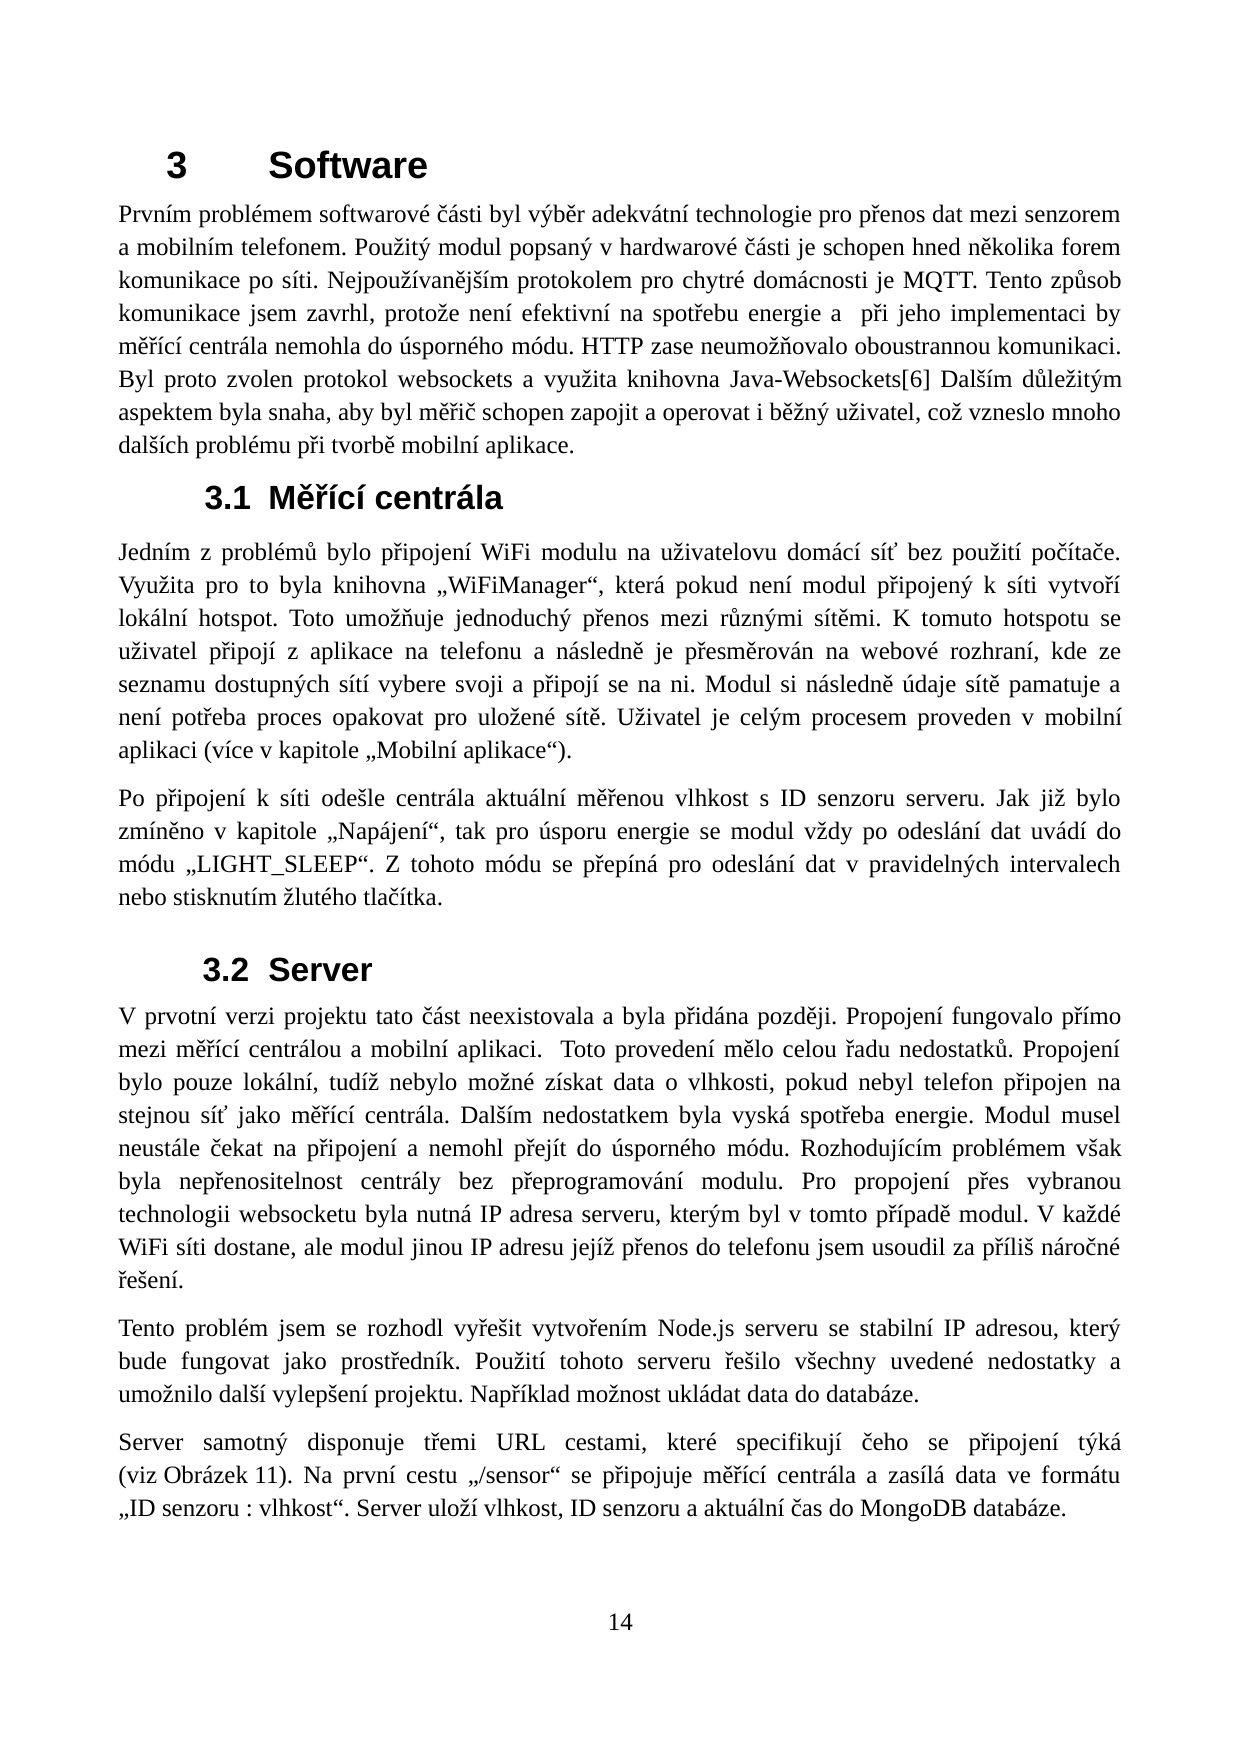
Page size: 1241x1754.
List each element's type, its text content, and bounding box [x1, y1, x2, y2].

text Tento problém jsem se rozhodl vyřešit vytvořením Node.js serveru se stabilní IP adresou, který bude fungovat jako prostředník. Použití tohoto serveru řešilo všechny uvedené nedostatky a umožnilo další vylepšení projektu. Například možnost ukládat data do databáze. [118, 1313, 1122, 1408]
text V prvotní verzi projektu tato část neexistovala a byla přidána později. Propojení fungovalo přímo mezi měřící centrálou a mobilní aplikaci. Toto provedení mělo celou řadu nedostatků. Propojení bylo pouze lokální, tudíž nebylo možné získat data o vlhkosti, pokud nebyl telefon připojen na stejnou síť jako měřící centrála. Dalším nedostatkem byla vyská spotřeba energie. Modul musel neustále čekat na připojení a nemohl přejít do úsporného módu. Rozhodujícím problémem však byla nepřenositelnost centrály bez přeprogramování modulu. Pro propojení přes vybranou technologii websocketu byla nutná IP adresa serveru, kterým byl v tomto případě modul. V každé WiFi síti dostane, ale modul jinou IP adresu jejíž přenos do telefonu jsem usoudil za příliš náročné řešení. [118, 1001, 1122, 1294]
text Po připojení k síti odešle centrála aktuální měřenou vlhkost s ID senzoru serveru. Jak již bylo zmíněno v kapitole „Napájení“, tak pro úsporu energie se modul vždy po odeslání dat uvádí do módu „LIGHT_SLEEP“. Z tohoto módu se přepíná pro odeslání dat v pravidelných intervalech nebo stisknutím žlutého tlačítka. [118, 783, 1122, 911]
subtitle Software [156, 143, 1122, 187]
subtitle Měřící centrála [195, 478, 1122, 517]
text Server samotný disponuje třemi URL cestami, které specifikují čeho se připojení týká (viz Obrázek 11). Na první cestu „/sensor“ se připojuje měřící centrála a zasílá data ve formátu „ID senzoru : vlhkost“. Server uloží vlhkost, ID senzoru a aktuální čas do MongoDB databáze. [118, 1427, 1122, 1522]
subtitle Server [193, 950, 1122, 989]
text Jedním z problémů bylo připojení WiFi modulu na uživatelovu domácí síť bez použití počítače. Využita pro to byla knihovna „WiFiManager“, která pokud není modul připojený k síti vytvoří lokální hotspot. Toto umožňuje jednoduchý přenos mezi různými sítěmi. K tomuto hotspotu se uživatel připojí z aplikace na telefonu a následně je přesměrován na webové rozhraní, kde ze seznamu dostupných sítí vybere svoji a připojí se na ni. Modul si následně údaje sítě pamatuje a není potřeba proces opakovat pro uložené sítě. Uživatel je celým procesem proveden v mobilní aplikaci (více v kapitole „Mobilní aplikace“). [118, 537, 1122, 764]
list Prvním problémem softwarové části byl výběr adekvátní technologie pro přenos dat mezi senzorem a mobilním telefonem. Použitý modul popsaný v hardwarové části je schopen hned několika forem komunikace po síti. Nejpoužívanějším protokolem pro chytré domácnosti je MQTT. Tento způsob komunikace jsem zavrhl, protože není efektivní na spotřebu energie a při jeho implementaci by měřící centrála nemohla do úsporného módu. HTTP zase neumožňovalo oboustrannou komunikaci. Byl proto zvolen protokol websockets a využita knihovna Java-Websockets[6] Dalším důležitým aspektem byla snaha, aby byl měřič schopen zapojit a operovat i běžný uživatel, což vzneslo mnoho dalších problému při tvorbě mobilní aplikace. [118, 199, 1122, 459]
